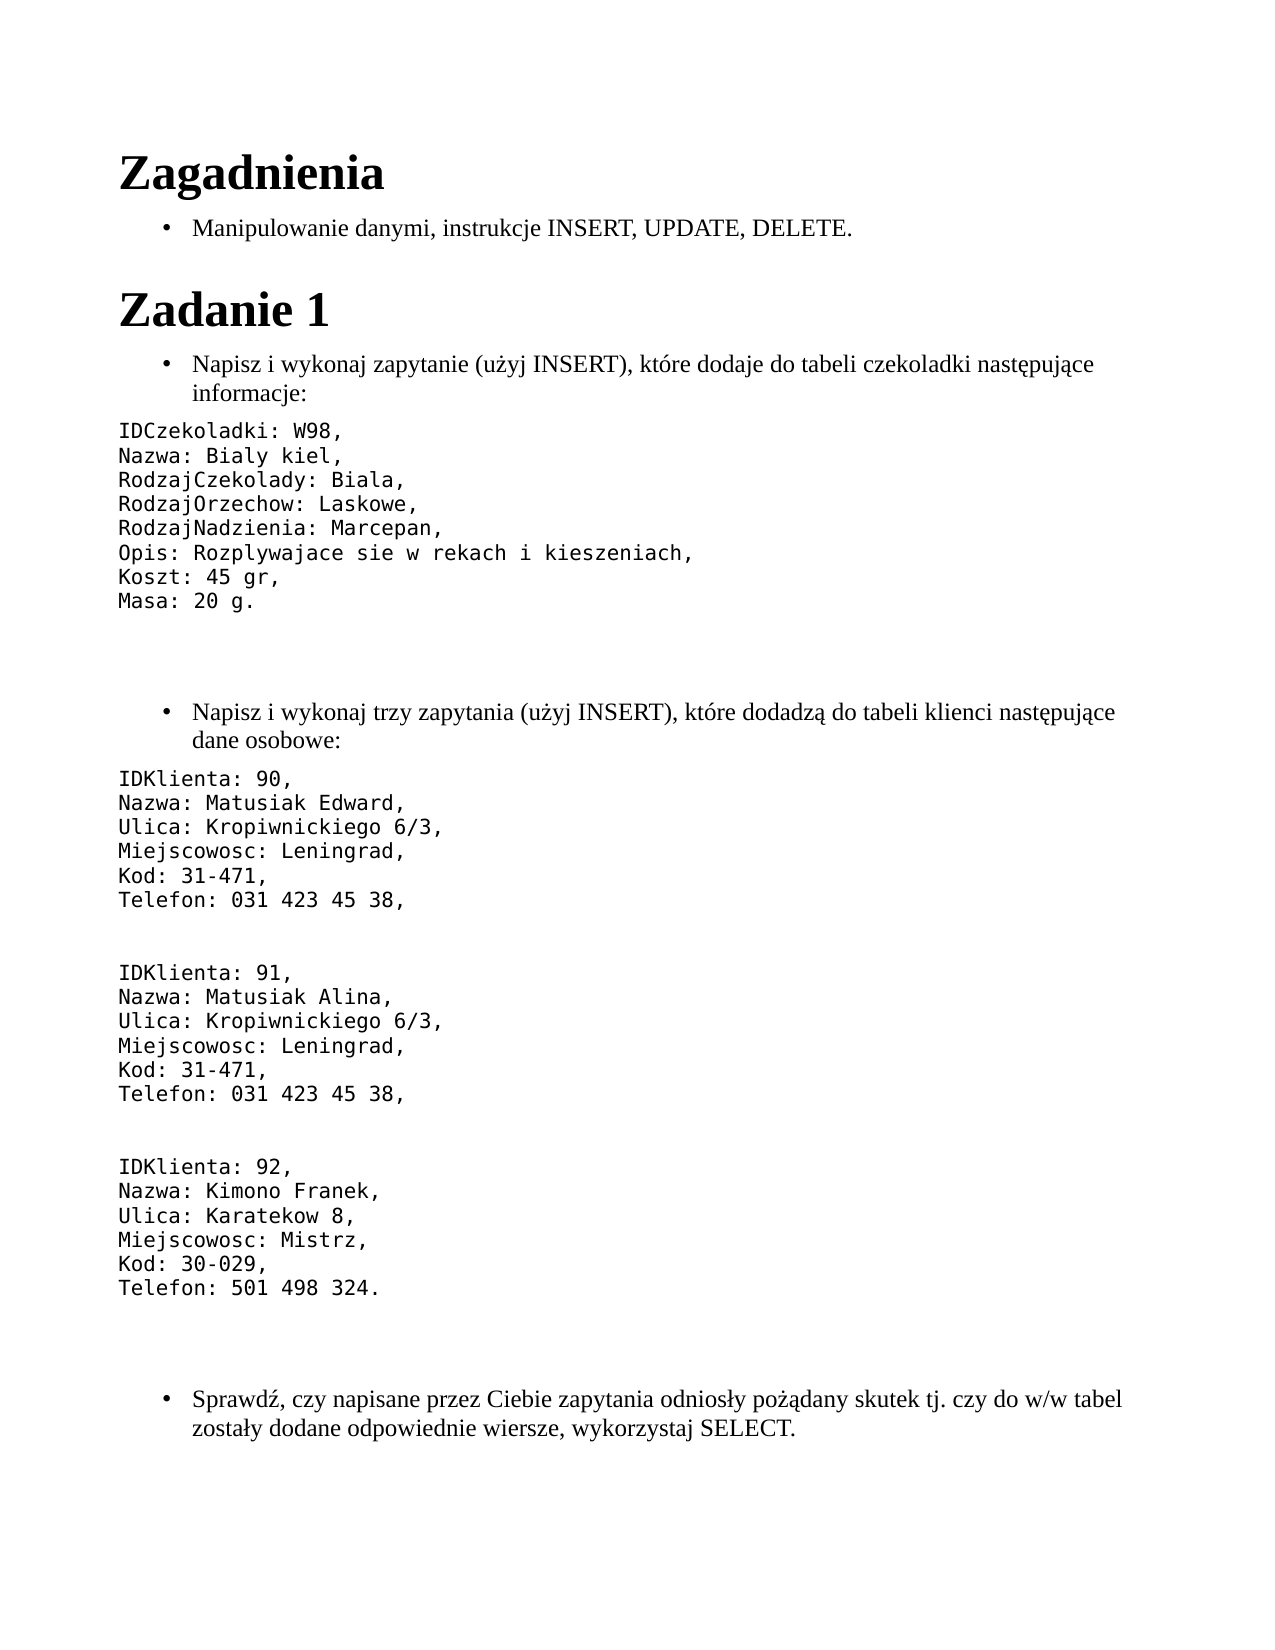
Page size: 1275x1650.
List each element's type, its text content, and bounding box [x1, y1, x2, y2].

text Ulica: Kropiwnickiego 6/3, [118, 1009, 1157, 1034]
list Manipulowanie danymi, instrukcje INSERT, UPDATE, DELETE. [162, 213, 1157, 242]
list Sprawdź, czy napisane przez Ciebie zapytania odniosły pożądany skutek tj. czy do w/w tabel zostały dodane odpowiednie wiersze, wykorzystaj SELECT. [162, 1384, 1157, 1441]
list Napisz i wykonaj trzy zapytania (użyj INSERT), które dodadzą do tabeli klienci następujące dane osobowe: [162, 697, 1157, 754]
text Kod: 31-471, [118, 1058, 1157, 1082]
text Ulica: Karatekow 8, [118, 1204, 1157, 1228]
text Kod: 30-029, [118, 1252, 1157, 1276]
text Telefon: 031 423 45 38, [118, 888, 1157, 912]
text Kod: 31-471, [118, 864, 1157, 888]
text IDKlienta: 91, [118, 961, 1157, 985]
text RodzajCzekolady: Biala, [118, 468, 1157, 492]
subtitle Zadanie 1 [118, 279, 1157, 337]
text IDCzekoladki: W98, [118, 419, 1157, 444]
text Koszt: 45 gr, [118, 565, 1157, 589]
text Telefon: 031 423 45 38, [118, 1082, 1157, 1107]
text Nazwa: Kimono Franek, [118, 1179, 1157, 1204]
text Opis: Rozplywajace sie w rekach i kieszeniach, [118, 541, 1157, 565]
text Miejscowosc: Mistrz, [118, 1228, 1157, 1252]
text Ulica: Kropiwnickiego 6/3, [118, 815, 1157, 839]
text Miejscowosc: Leningrad, [118, 1034, 1157, 1058]
text Nazwa: Matusiak Alina, [118, 985, 1157, 1009]
text Masa: 20 g. [118, 589, 1157, 613]
text Miejscowosc: Leningrad, [118, 839, 1157, 864]
text Telefon: 501 498 324. [118, 1276, 1157, 1301]
text Nazwa: Matusiak Edward, [118, 791, 1157, 815]
list Napisz i wykonaj zapytanie (użyj INSERT), które dodaje do tabeli czekoladki następujące informacje: [162, 349, 1157, 407]
text IDKlienta: 92, [118, 1155, 1157, 1179]
text RodzajNadzienia: Marcepan, [118, 516, 1157, 541]
subtitle Zagadnienia [118, 143, 1157, 201]
text IDKlienta: 90, [118, 767, 1157, 791]
text RodzajOrzechow: Laskowe, [118, 492, 1157, 516]
text Nazwa: Bialy kiel, [118, 444, 1157, 468]
